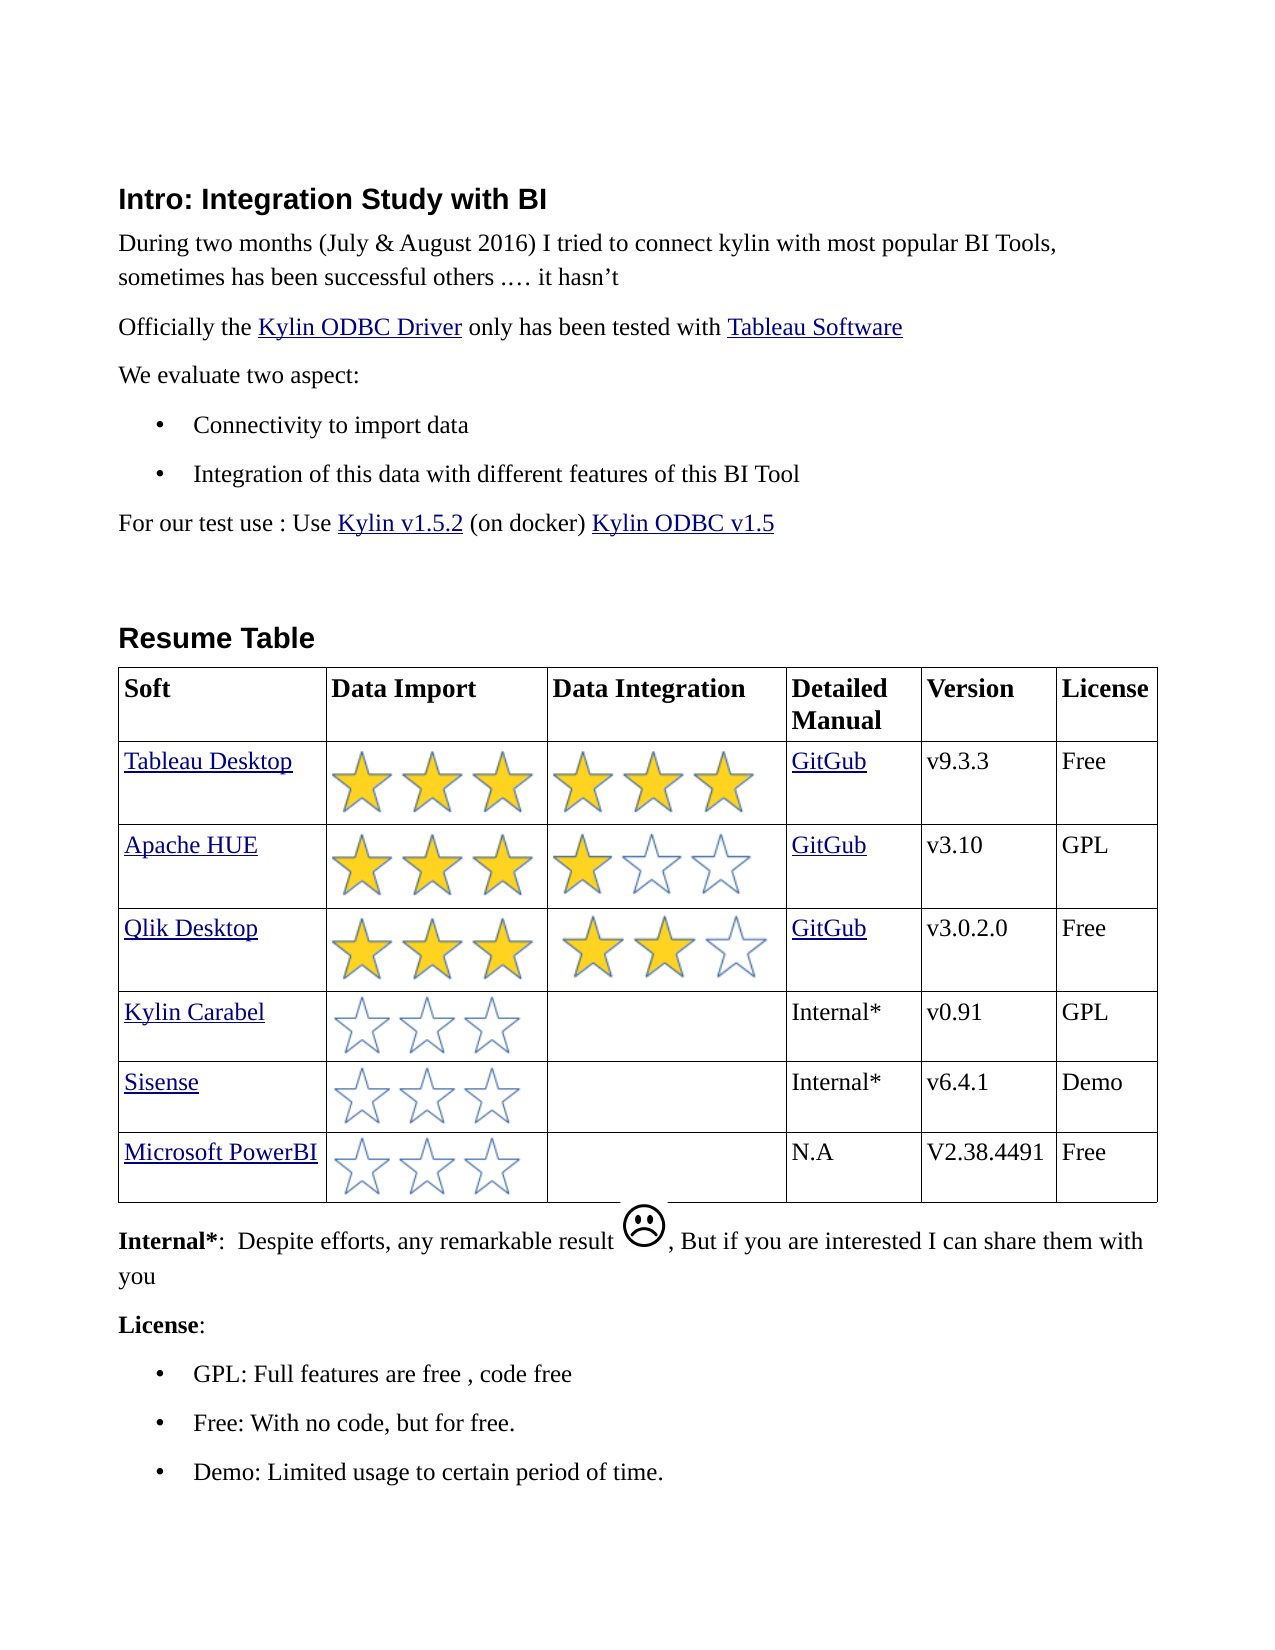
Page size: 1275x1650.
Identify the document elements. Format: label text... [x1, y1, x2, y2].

table_cell v9.3.3 [922, 742, 1056, 824]
table_cell GPL [1057, 825, 1157, 908]
table_header Data Import [327, 668, 547, 741]
list Integration of this data with different features of this BI Tool [156, 459, 1157, 487]
table_cell Apache HUE [119, 825, 326, 908]
table_cell Internal* [787, 992, 921, 1061]
table_header Detailed Manual [787, 668, 921, 741]
table_cell [327, 825, 547, 908]
table_cell [548, 742, 786, 824]
table_cell v3.10 [922, 825, 1056, 908]
table_cell v0.91 [922, 992, 1056, 1061]
text License: [118, 1310, 1157, 1338]
subtitle Resume Table [118, 621, 1157, 654]
table_cell Kylin Carabel [119, 992, 326, 1061]
table_header Soft [119, 668, 326, 741]
text Officially the Kylin ODBC Driver only has been tested with Tableau Software [118, 312, 1157, 340]
text Internal*: Despite efforts, any remarkable result , But if you are interested I can share them with you [118, 1203, 1157, 1289]
table_cell [548, 825, 786, 908]
table_header License [1057, 668, 1157, 741]
table_cell Free [1057, 1133, 1157, 1202]
picture [331, 746, 539, 819]
table_cell GitGub [787, 825, 921, 908]
picture [331, 1067, 528, 1126]
table_cell [327, 1062, 547, 1132]
table_cell v6.4.1 [922, 1062, 1056, 1132]
table_cell [327, 909, 547, 991]
table_cell [327, 992, 547, 1061]
picture [620, 1202, 668, 1250]
picture [331, 913, 539, 986]
picture [331, 996, 528, 1056]
picture [331, 830, 539, 902]
table_cell [327, 1133, 547, 1202]
list Connectivity to import data [156, 410, 1157, 438]
table_cell Demo [1057, 1062, 1157, 1132]
table_cell Internal* [787, 1062, 921, 1132]
table_cell Microsoft PowerBI [119, 1133, 326, 1202]
table_cell N.A [787, 1133, 921, 1202]
list GPL: Full features are free , code free [156, 1359, 1157, 1388]
picture [552, 913, 768, 985]
table_cell Sisense [119, 1062, 326, 1132]
text During two months (July & August 2016) I tried to connect kylin with most popular BI Tools, sometimes has been successful others .… it hasn’t [118, 228, 1157, 291]
table_cell [548, 1133, 786, 1202]
text We evaluate two aspect: [118, 361, 1157, 389]
list Free: With no code, but for free. [156, 1408, 1157, 1437]
table_cell Tableau Desktop [119, 742, 326, 824]
picture [552, 830, 758, 902]
table_cell [548, 1062, 786, 1132]
table_cell GPL [1057, 992, 1157, 1061]
table_cell Free [1057, 742, 1157, 824]
table_cell [548, 992, 786, 1061]
table_cell Free [1057, 909, 1157, 991]
table_cell GitGub [787, 909, 921, 991]
picture [552, 746, 760, 819]
picture [331, 1137, 528, 1197]
table_header Data Integration [548, 668, 786, 741]
table_cell GitGub [787, 742, 921, 824]
table_cell [327, 742, 547, 824]
table_cell Qlik Desktop [119, 909, 326, 991]
table_cell v3.0.2.0 [922, 909, 1056, 991]
table_header Version [922, 668, 1056, 741]
text For our test use : Use Kylin v1.5.2 (on docker) Kylin ODBC v1.5 [118, 508, 1157, 537]
list Demo: Limited usage to certain period of time. [156, 1457, 1157, 1520]
subtitle Intro: Integration Study with BI [118, 182, 1157, 216]
table_cell [548, 909, 786, 991]
table_cell V2.38.4491 [922, 1133, 1056, 1202]
